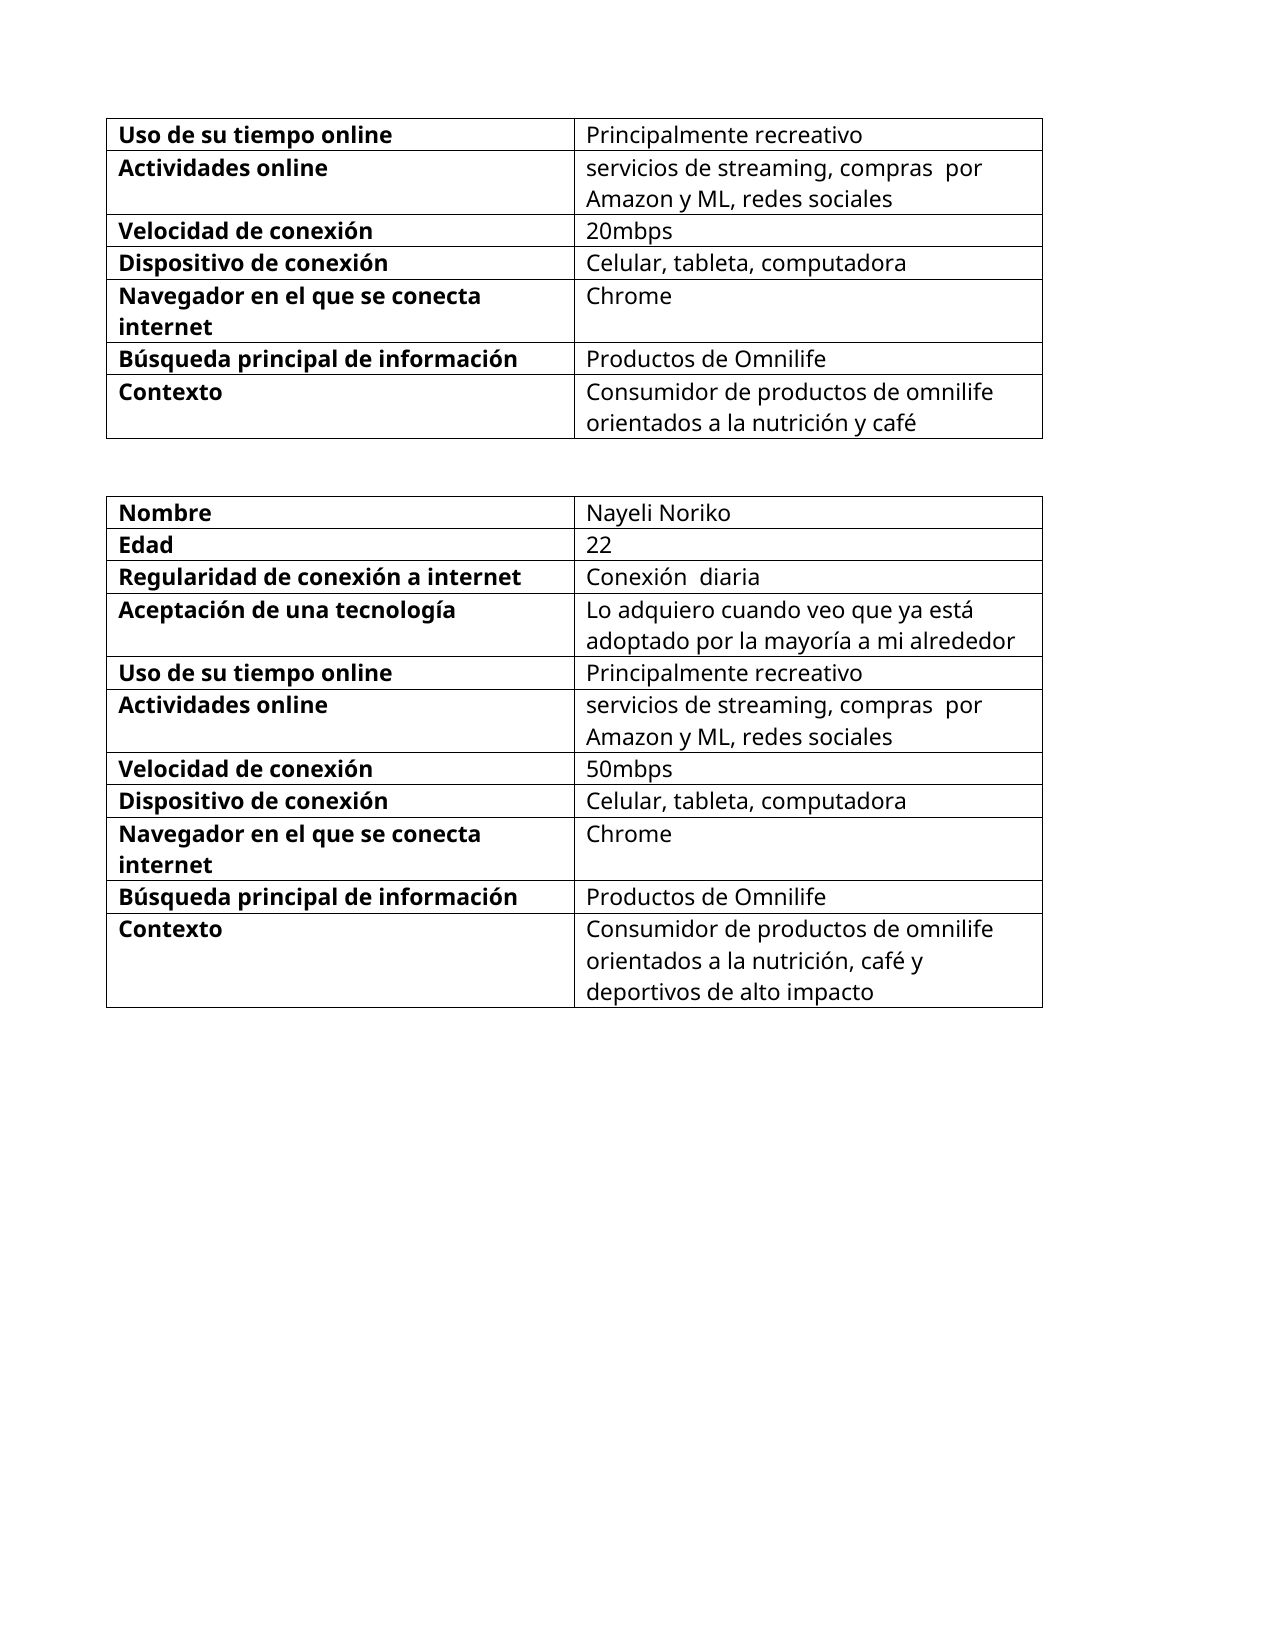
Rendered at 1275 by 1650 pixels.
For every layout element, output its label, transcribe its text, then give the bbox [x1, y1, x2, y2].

table_cell Uso de su tiempo online [107, 119, 574, 150]
table_cell Velocidad de conexión [107, 753, 574, 784]
table_cell Actividades online [107, 690, 574, 752]
table_cell Edad [107, 529, 574, 560]
table_cell servicios de streaming, compras por Amazon y ML, redes sociales [575, 690, 1042, 752]
table_cell servicios de streaming, compras por Amazon y ML, redes sociales [575, 151, 1042, 214]
table_cell Chrome [575, 280, 1042, 342]
table_cell Contexto [107, 375, 574, 438]
table_cell Celular, tableta, computadora [575, 247, 1042, 278]
table_header Nayeli Noriko [575, 497, 1042, 528]
table_cell Dispositivo de conexión [107, 785, 574, 817]
table_cell Chrome [575, 818, 1042, 880]
table_cell Navegador en el que se conecta internet [107, 818, 574, 880]
table_cell Actividades online [107, 151, 574, 214]
table_cell Uso de su tiempo online [107, 657, 574, 688]
table_cell Contexto [107, 914, 574, 1007]
table_cell Principalmente recreativo [575, 657, 1042, 688]
table_cell 20mbps [575, 215, 1042, 246]
table_cell Dispositivo de conexión [107, 247, 574, 278]
table_cell Principalmente recreativo [575, 119, 1042, 150]
table_cell Productos de Omnilife [575, 343, 1042, 374]
table_cell Regularidad de conexión a internet [107, 561, 574, 593]
table_cell Celular, tableta, computadora [575, 785, 1042, 817]
table_cell Lo adquiero cuando veo que ya está adoptado por la mayoría a mi alrededor [575, 594, 1042, 656]
table_cell Consumidor de productos de omnilife orientados a la nutrición y café [575, 375, 1042, 438]
table_cell Velocidad de conexión [107, 215, 574, 246]
table_cell Productos de Omnilife [575, 881, 1042, 912]
table_cell Búsqueda principal de información [107, 343, 574, 374]
table_cell Aceptación de una tecnología [107, 594, 574, 656]
table_cell 50mbps [575, 753, 1042, 784]
table_cell Búsqueda principal de información [107, 881, 574, 912]
table_cell Consumidor de productos de omnilife orientados a la nutrición, café y deportivos de alto impacto [575, 914, 1042, 1007]
table_header Nombre [107, 497, 574, 528]
table_cell Navegador en el que se conecta internet [107, 280, 574, 342]
table_cell 22 [575, 529, 1042, 560]
table_cell Conexión diaria [575, 561, 1042, 593]
